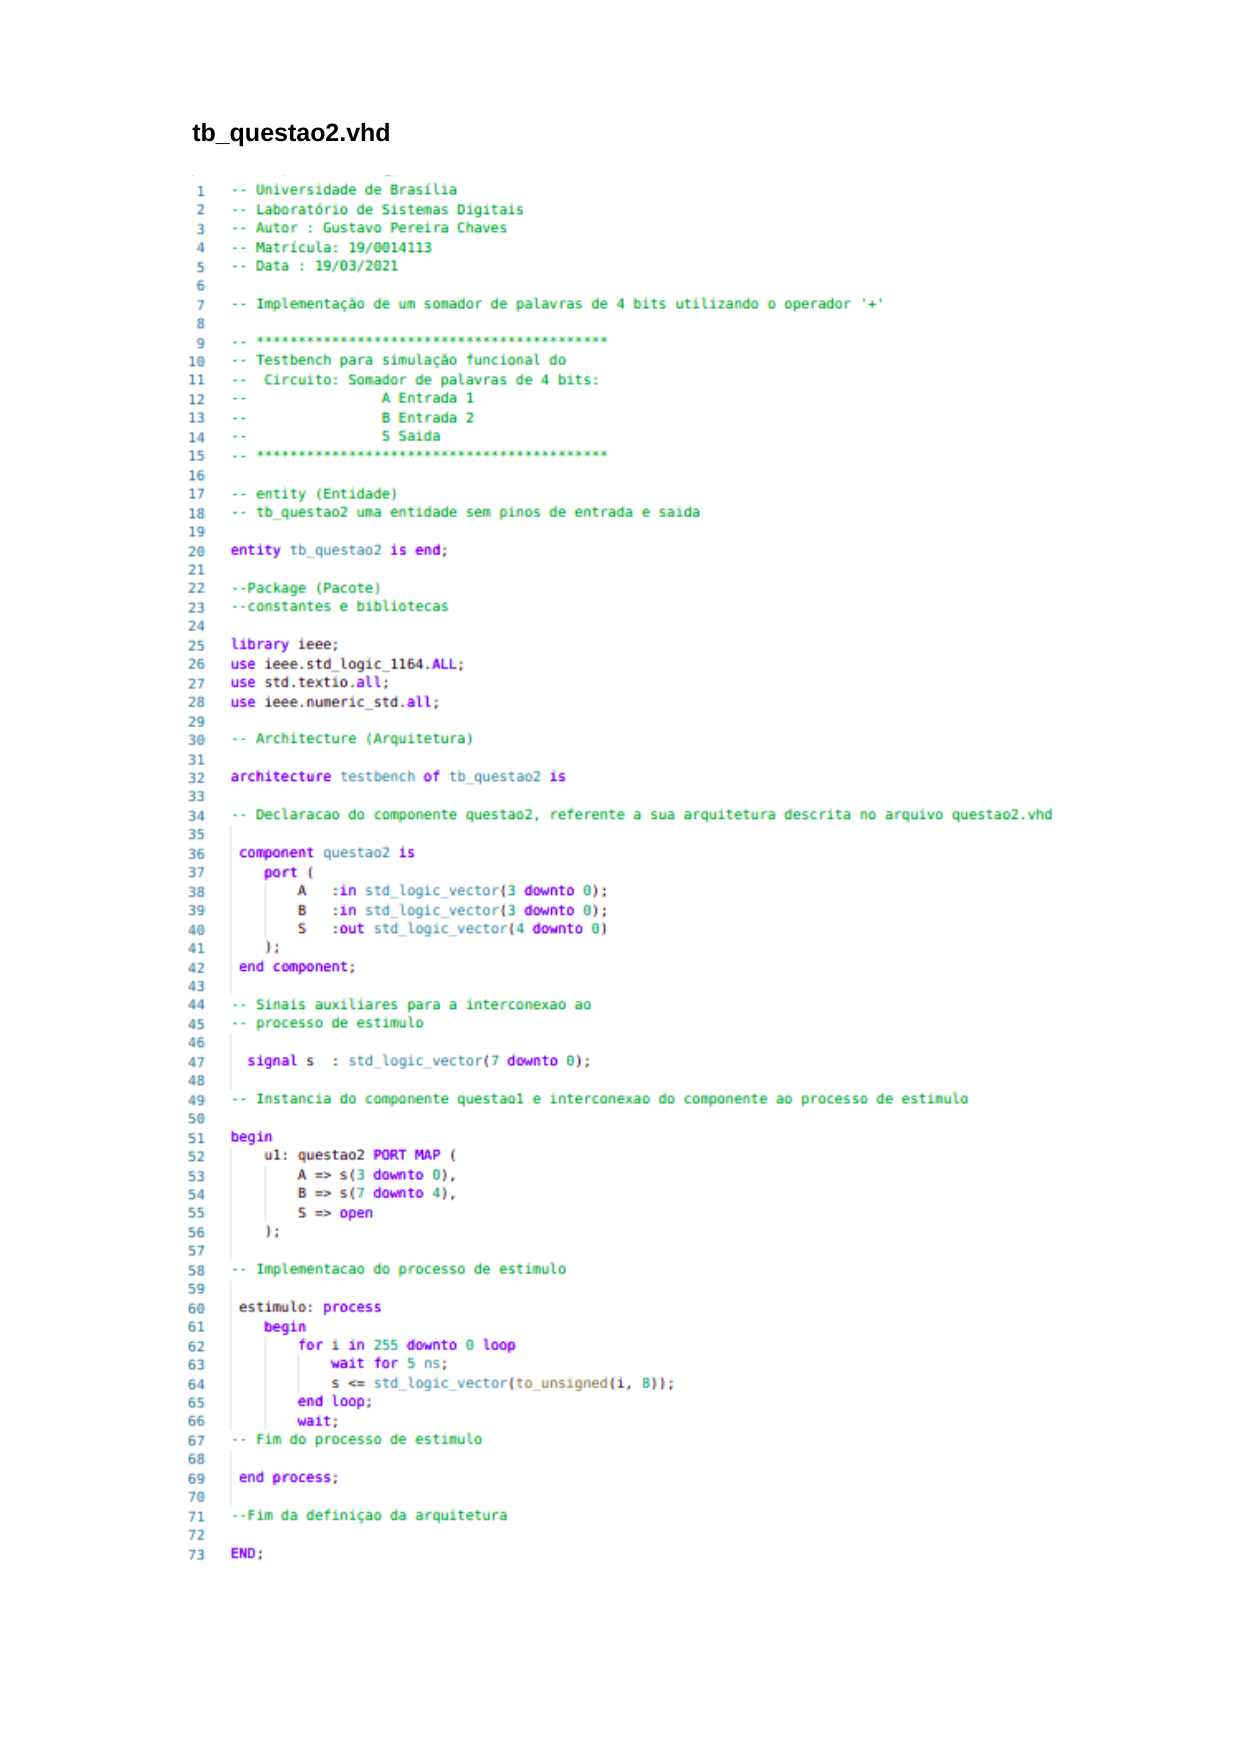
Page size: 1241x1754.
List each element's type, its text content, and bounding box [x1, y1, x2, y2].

text tb_questao2.vhd [118, 118, 1122, 147]
picture [174, 175, 1067, 1565]
